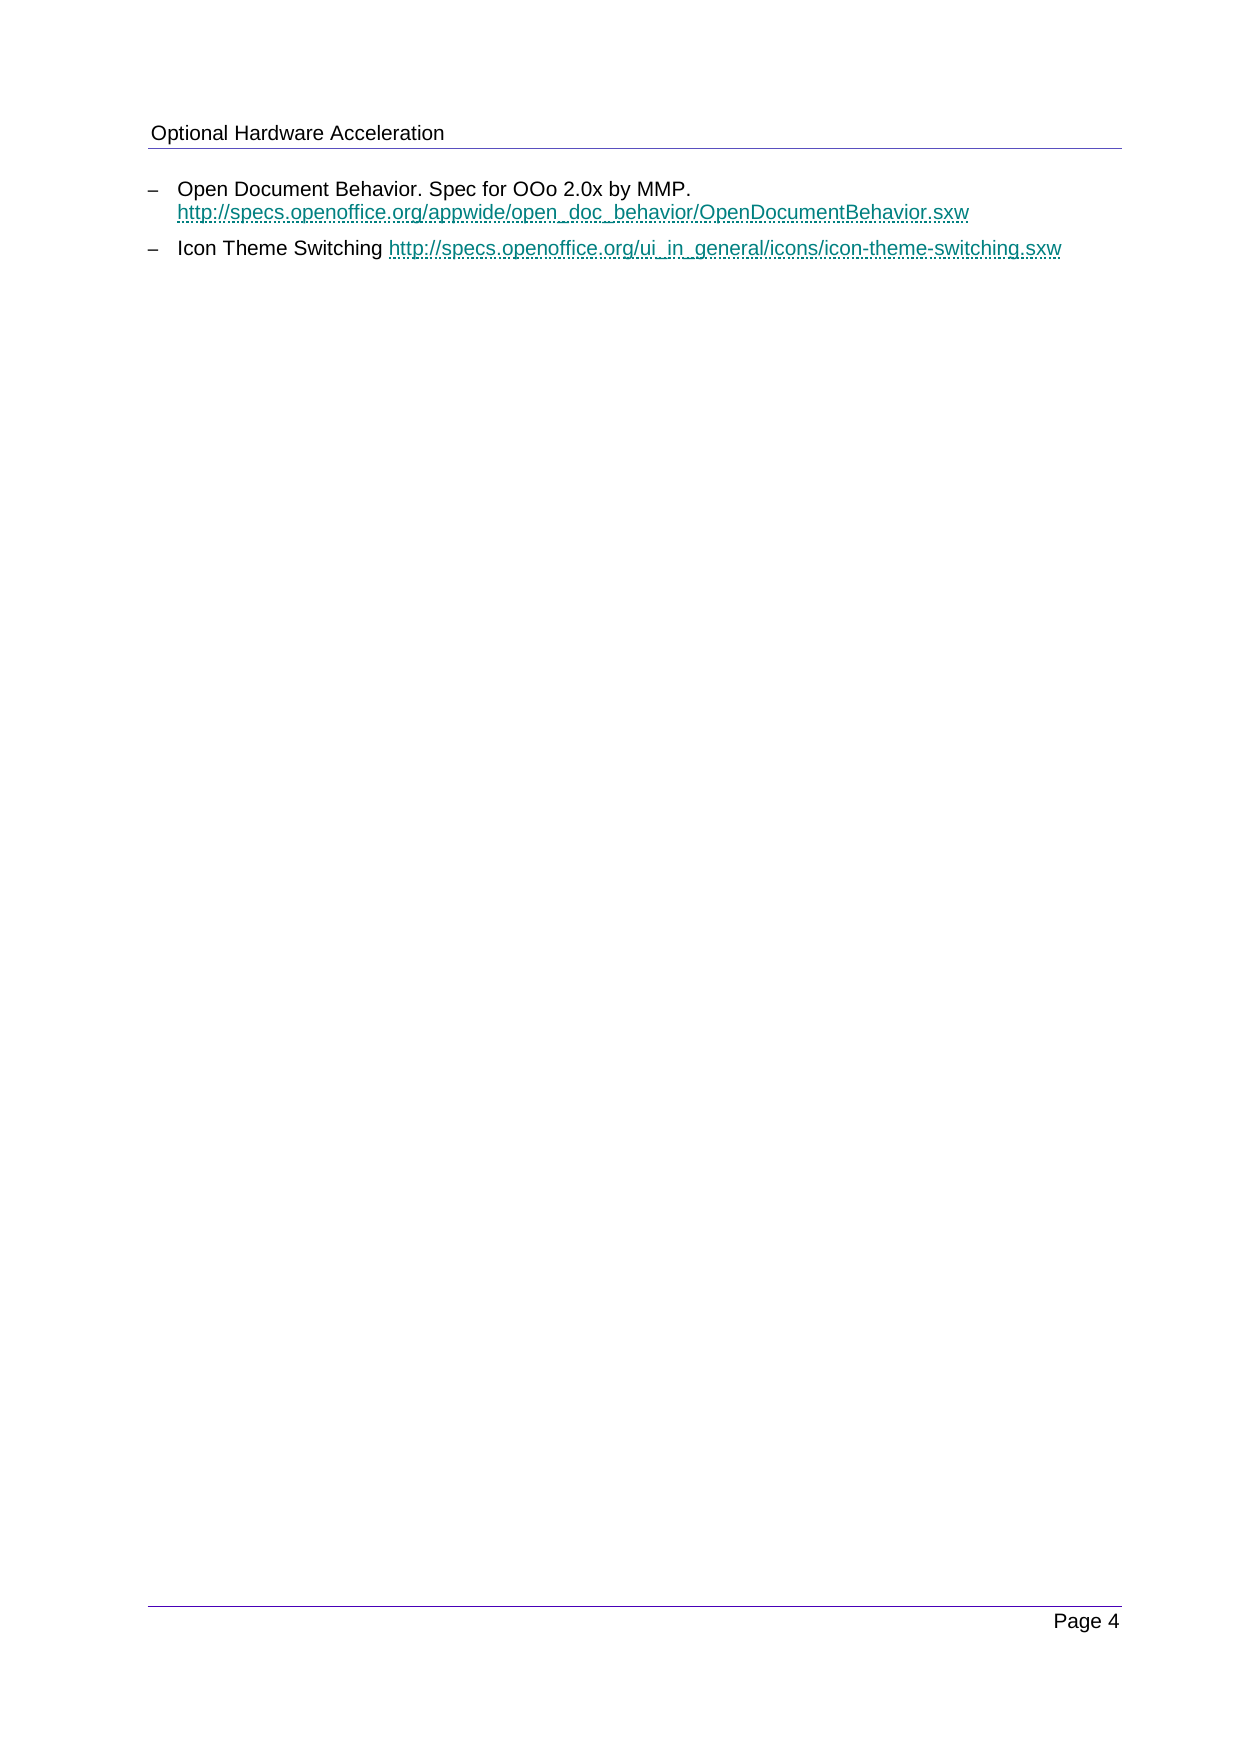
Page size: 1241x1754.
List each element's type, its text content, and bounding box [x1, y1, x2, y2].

list Icon Theme Switching http://specs.openoffice.org/ui_in_general/icons/icon-theme-switching.sxw [148, 237, 1122, 260]
list Open Document Behavior. Spec for OOo 2.0x by MMP. http://specs.openoffice.org/appwide/open_doc_behavior/OpenDocumentBehavior.sxw [148, 177, 1122, 224]
